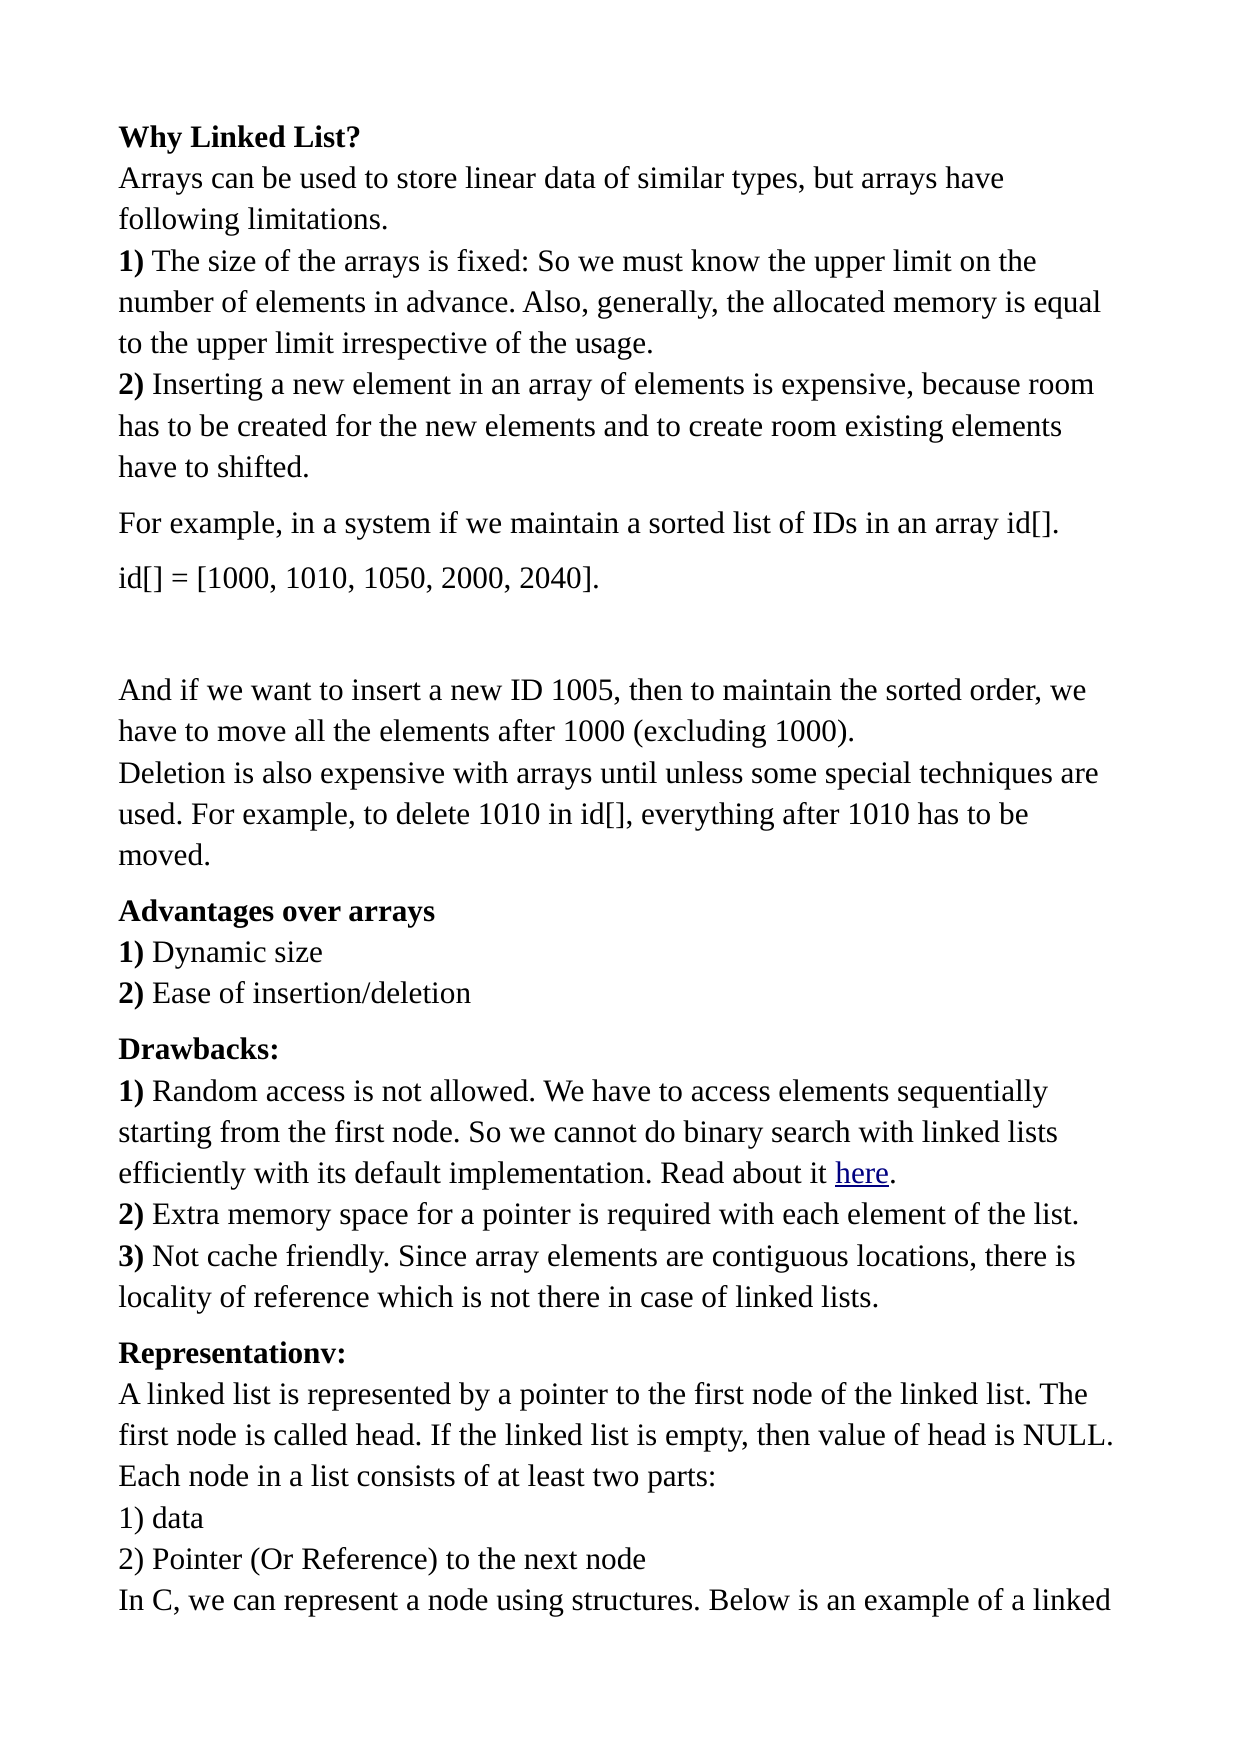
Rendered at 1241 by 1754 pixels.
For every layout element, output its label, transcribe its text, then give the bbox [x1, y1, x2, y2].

text Advantages over arrays 1) Dynamic size 2) Ease of insertion/deletion [118, 892, 1122, 1011]
text Representationv: A linked list is represented by a pointer to the first node of the linked list. The first node is called head. If the linked list is empty, then value of head is NULL. Each node in a list consists of at least two parts: 1) data 2) Pointer (Or Reference) to the next node In C, we can represent a node using structures. Below is an example of a linked [118, 1334, 1122, 1617]
text And if we want to insert a new ID 1005, then to maintain the sorted order, we have to move all the elements after 1000 (excluding 1000). Deletion is also expensive with arrays until unless some special techniques are used. For example, to delete 1010 in id[], everything after 1010 has to be moved. [118, 671, 1122, 872]
text Drawbacks: 1) Random access is not allowed. We have to access elements sequentially starting from the first node. So we cannot do binary search with linked lists efficiently with its default implementation. Read about it here. 2) Extra memory space for a pointer is required with each element of the list. 3) Not cache friendly. Since array elements are contiguous locations, there is locality of reference which is not there in case of linked lists. [118, 1031, 1122, 1314]
text Why Linked List? Arrays can be used to store linear data of similar types, but arrays have following limitations. 1) The size of the arrays is fixed: So we must know the upper limit on the number of elements in advance. Also, generally, the allocated memory is equal to the upper limit irrespective of the usage. 2) Inserting a new element in an array of elements is expensive, because room has to be created for the new elements and to create room existing elements have to shifted. [118, 118, 1122, 484]
text For example, in a system if we maintain a sorted list of IDs in an array id[]. [118, 504, 1122, 540]
text id[] = [1000, 1010, 1050, 2000, 2040]. [118, 560, 1122, 596]
